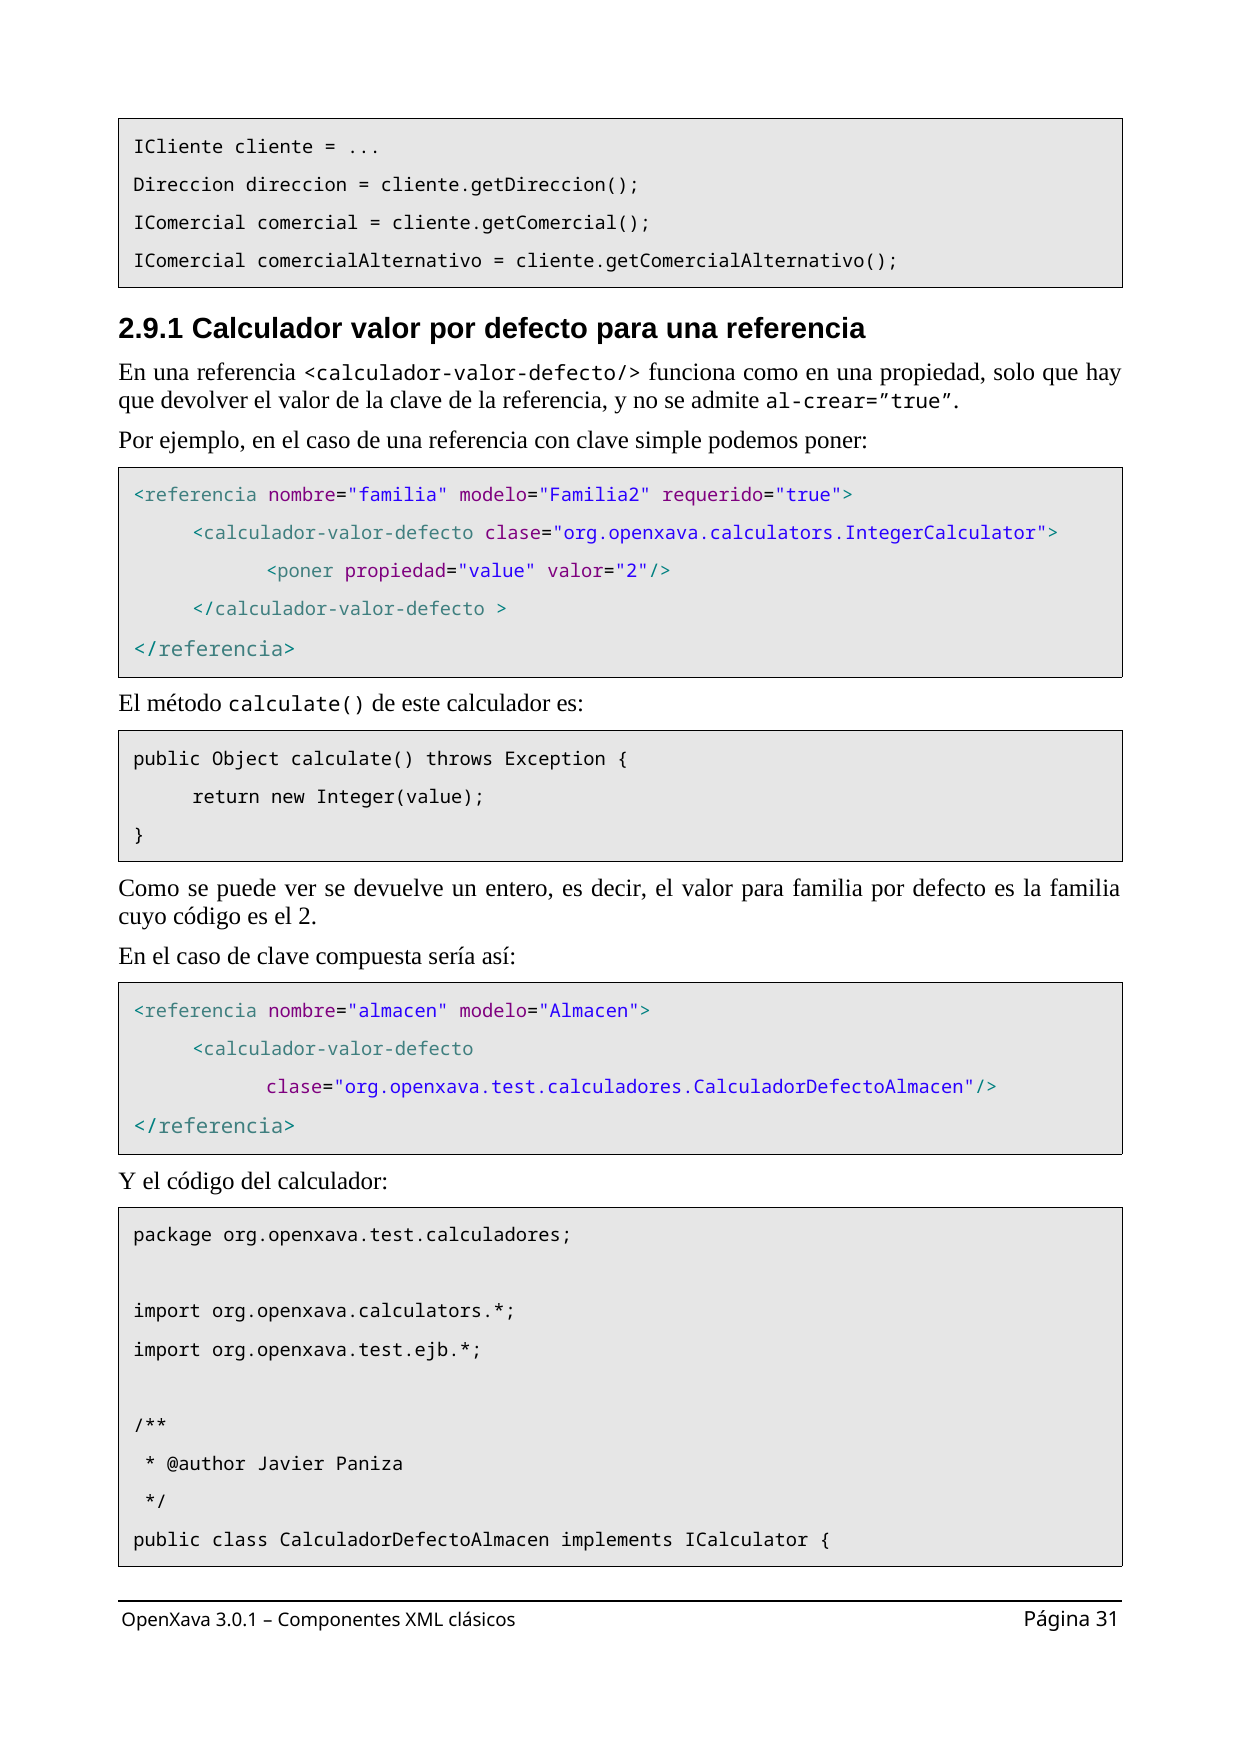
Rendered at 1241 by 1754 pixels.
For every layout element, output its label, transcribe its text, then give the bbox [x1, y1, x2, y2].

text <calculador-valor-defecto [119, 1020, 1122, 1058]
text Direccion direccion = cliente.getDireccion(); [119, 156, 1122, 194]
text ICliente cliente = ... [119, 119, 1122, 156]
text <referencia nombre="almacen" modelo="Almacen"> [119, 983, 1122, 1020]
text package org.openxava.test.calculadores; [119, 1208, 1122, 1245]
text clase="org.openxava.test.calculadores.CalculadorDefectoAlmacen"/> [119, 1058, 1122, 1096]
text El método calculate() de este calculador es: [118, 689, 1122, 718]
text * @author Javier Paniza [119, 1435, 1122, 1473]
text import org.openxava.calculators.*; [119, 1283, 1122, 1321]
subtitle Calculador valor por defecto para una referencia [118, 312, 1122, 345]
text </referencia> [119, 619, 1122, 677]
text /** [119, 1397, 1122, 1435]
text IComercial comercial = cliente.getComercial(); [119, 194, 1122, 232]
text Por ejemplo, en el caso de una referencia con clave simple podemos poner: [118, 427, 1122, 454]
text import org.openxava.test.ejb.*; [119, 1321, 1122, 1359]
text </calculador-valor-defecto > [119, 581, 1122, 619]
text public class CalculadorDefectoAlmacen implements ICalculator { [119, 1511, 1122, 1566]
text <referencia nombre="familia" modelo="Familia2" requerido="true"> [119, 468, 1122, 505]
text } [119, 806, 1122, 861]
text <poner propiedad="value" valor="2"/> [119, 543, 1122, 581]
text Como se puede ver se devuelve un entero, es decir, el valor para familia por defecto es la familia cuyo código es el 2. [118, 874, 1122, 929]
text IComercial comercialAlternativo = cliente.getComercialAlternativo(); [119, 232, 1122, 287]
text public Object calculate() throws Exception { [119, 731, 1122, 768]
text En una referencia <calculador-valor-defecto/> funciona como en una propiedad, solo que hay que devolver el valor de la clave de la referencia, y no se admite al-crear=”true”. [118, 358, 1122, 414]
text En el caso de clave compuesta sería así: [118, 942, 1122, 970]
text */ [119, 1473, 1122, 1511]
text Y el código del calculador: [118, 1167, 1122, 1194]
text </referencia> [119, 1096, 1122, 1154]
text return new Integer(value); [119, 768, 1122, 806]
text <calculador-valor-defecto clase="org.openxava.calculators.IntegerCalculator"> [119, 505, 1122, 543]
